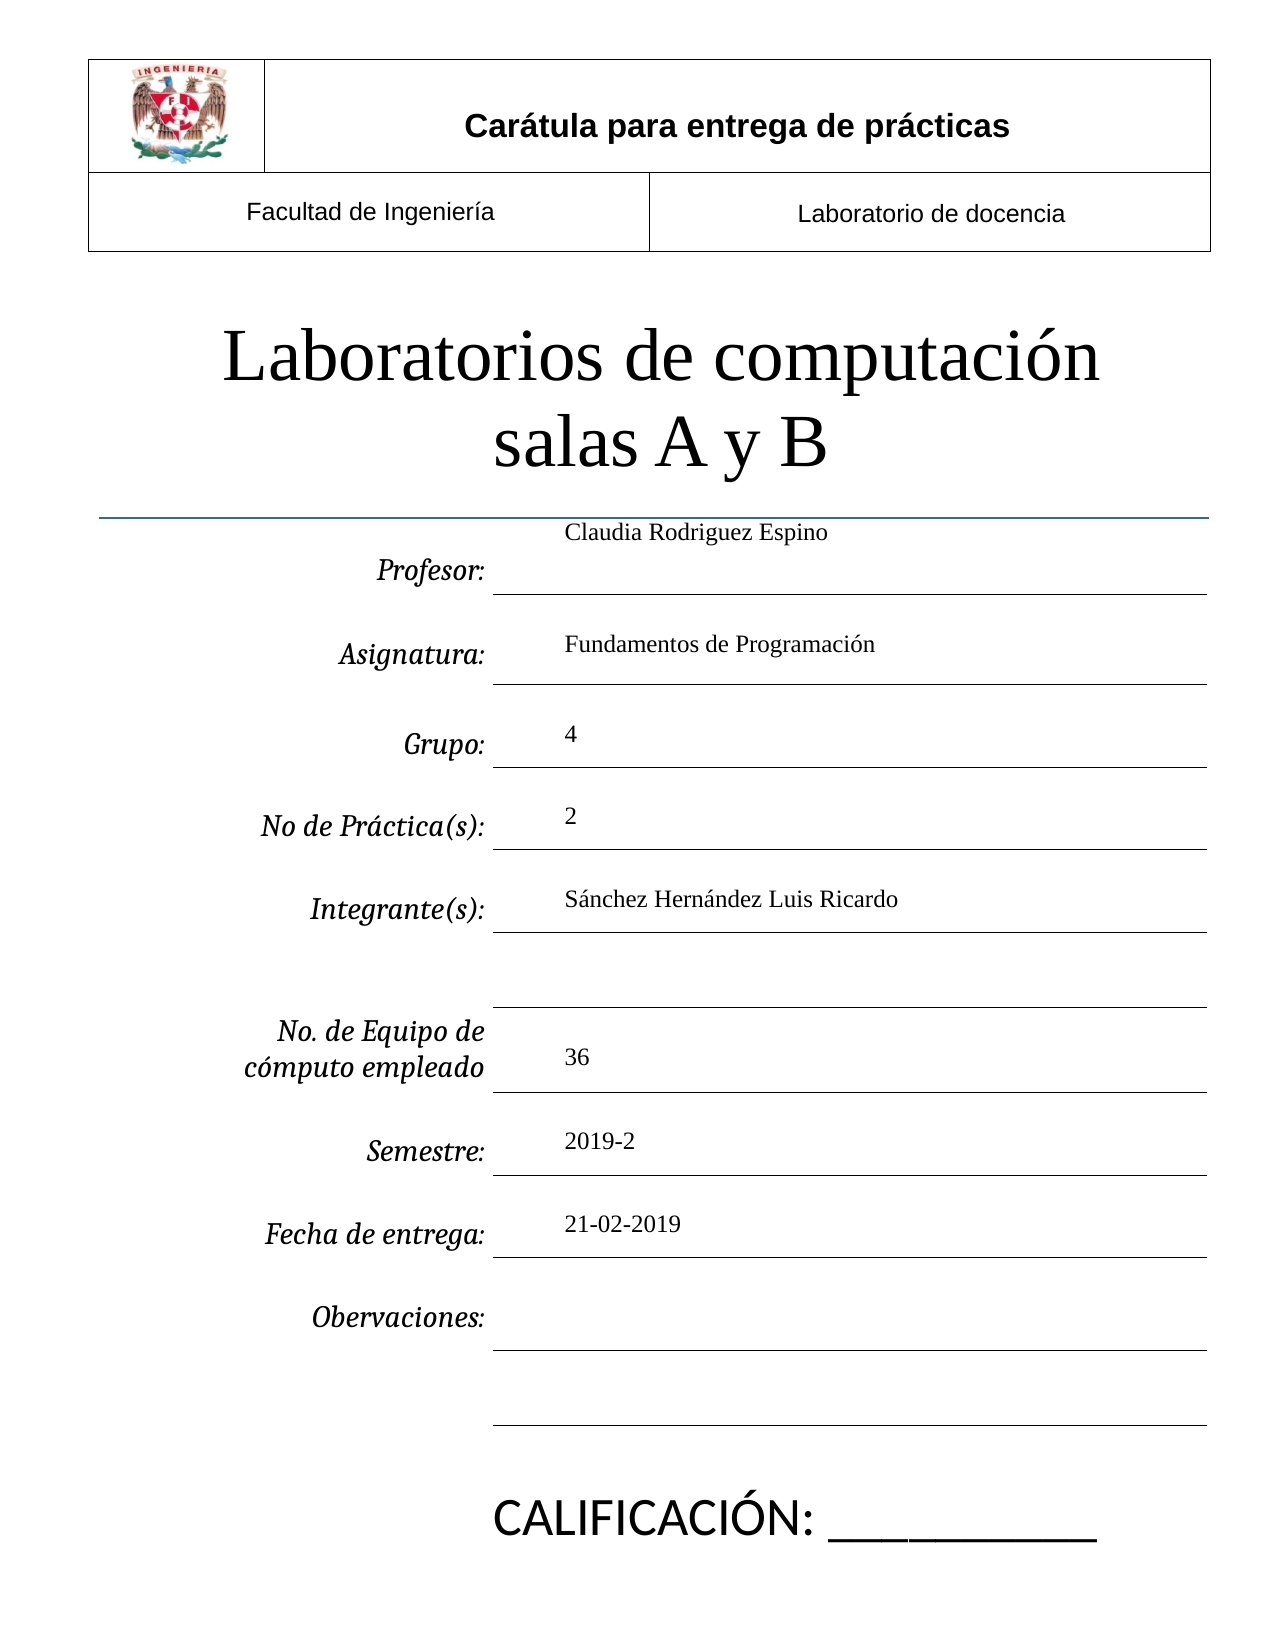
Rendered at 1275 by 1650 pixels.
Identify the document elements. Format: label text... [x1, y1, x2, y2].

table_cell Fundamentos de Programación [493, 595, 1207, 684]
table_cell Fecha de entrega: [118, 1175, 493, 1257]
picture [127, 60, 231, 167]
table_header [493, 511, 1207, 517]
table_header Claudia Rodriguez Espino [493, 519, 1207, 594]
table_cell Obervaciones: [118, 1257, 493, 1350]
table_cell [493, 1258, 1207, 1350]
table_header [89, 60, 264, 172]
table_cell 2 [493, 768, 1207, 849]
table_cell No de Práctica(s): [118, 766, 493, 849]
table_cell 21-02-2019 [493, 1176, 1207, 1257]
text Laboratorios de computación [118, 310, 1205, 396]
table_cell [493, 933, 1207, 1007]
table_cell Semestre: [118, 1091, 493, 1174]
table_cell 4 [493, 685, 1207, 766]
table_cell Facultad de Ingeniería [89, 173, 649, 251]
table_cell 36 [493, 1008, 1207, 1091]
table_header Profesor: [118, 519, 493, 594]
table_cell [493, 1351, 1207, 1425]
table_cell Grupo: [118, 684, 493, 766]
table_header Carátula para entrega de prácticas [265, 60, 1210, 172]
table_cell 2019-2 [493, 1093, 1207, 1174]
table_cell Asignatura: [118, 594, 493, 684]
table_header [118, 511, 493, 517]
table_cell Sánchez Hernández Luis Ricardo [493, 850, 1207, 932]
table_cell [118, 932, 493, 1007]
table_cell No. de Equipo de cómputo empleado [118, 1007, 493, 1091]
table_cell Laboratorio de docencia [650, 173, 1210, 251]
table_cell [118, 1350, 493, 1425]
table_cell Integrante(s): [118, 849, 493, 932]
text CALIFICACIÓN: __________ [118, 1483, 1205, 1549]
text salas A y B [118, 396, 1205, 482]
